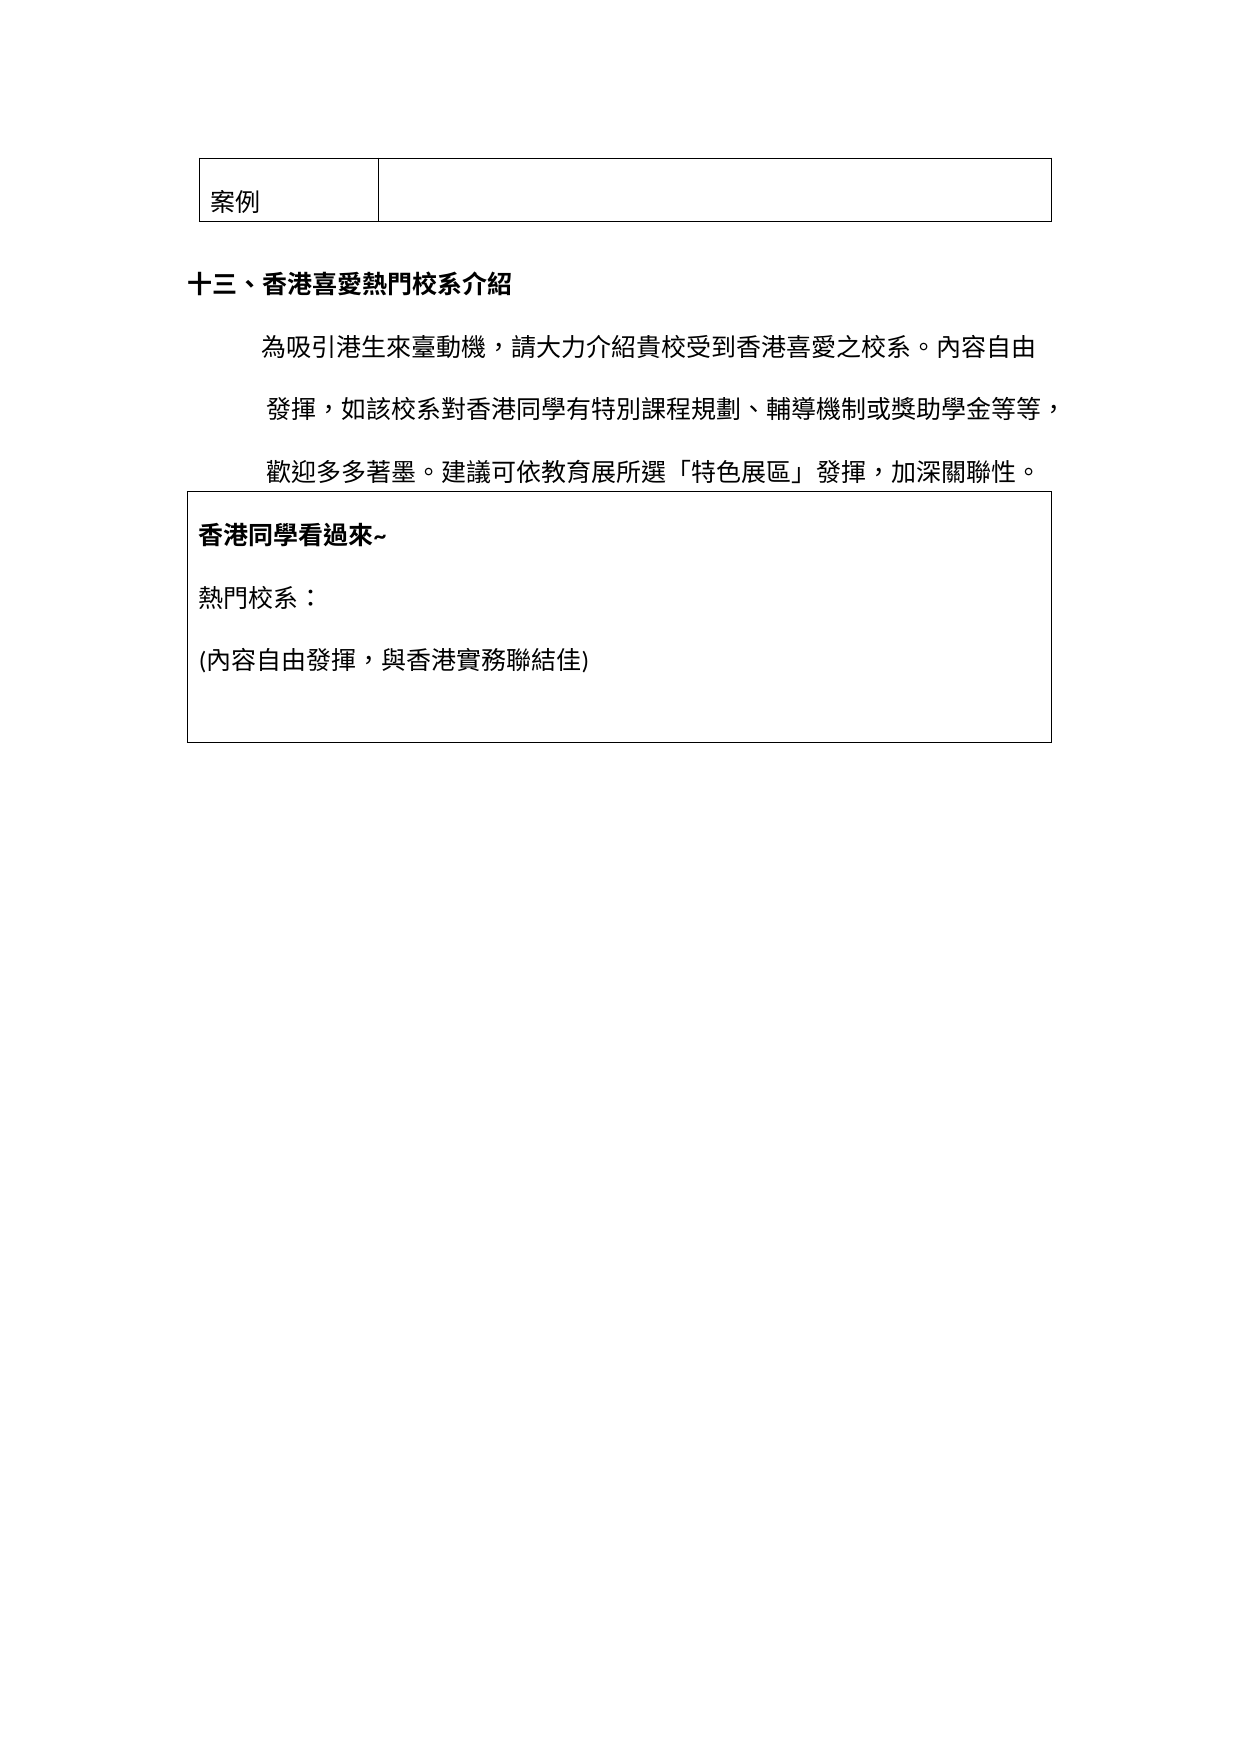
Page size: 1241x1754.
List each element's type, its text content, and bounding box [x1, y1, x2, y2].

table_cell [379, 159, 1051, 221]
text 為吸引港生來臺動機，請大力介紹貴校受到香港喜愛之校系。內容自由發揮，如該校系對香港同學有特別課程規劃、輔導機制或獎助學金等等，歡迎多多著墨。建議可依教育展所選「特色展區」發揮，加深關聯性。 [261, 303, 1053, 491]
table_header 香港同學看過來~ 熱門校系： (內容自由發揮，與香港實務聯結佳) [188, 492, 1051, 742]
text 十三、香港喜愛熱門校系介紹 [187, 241, 1053, 303]
table_cell 案例 [200, 159, 378, 221]
